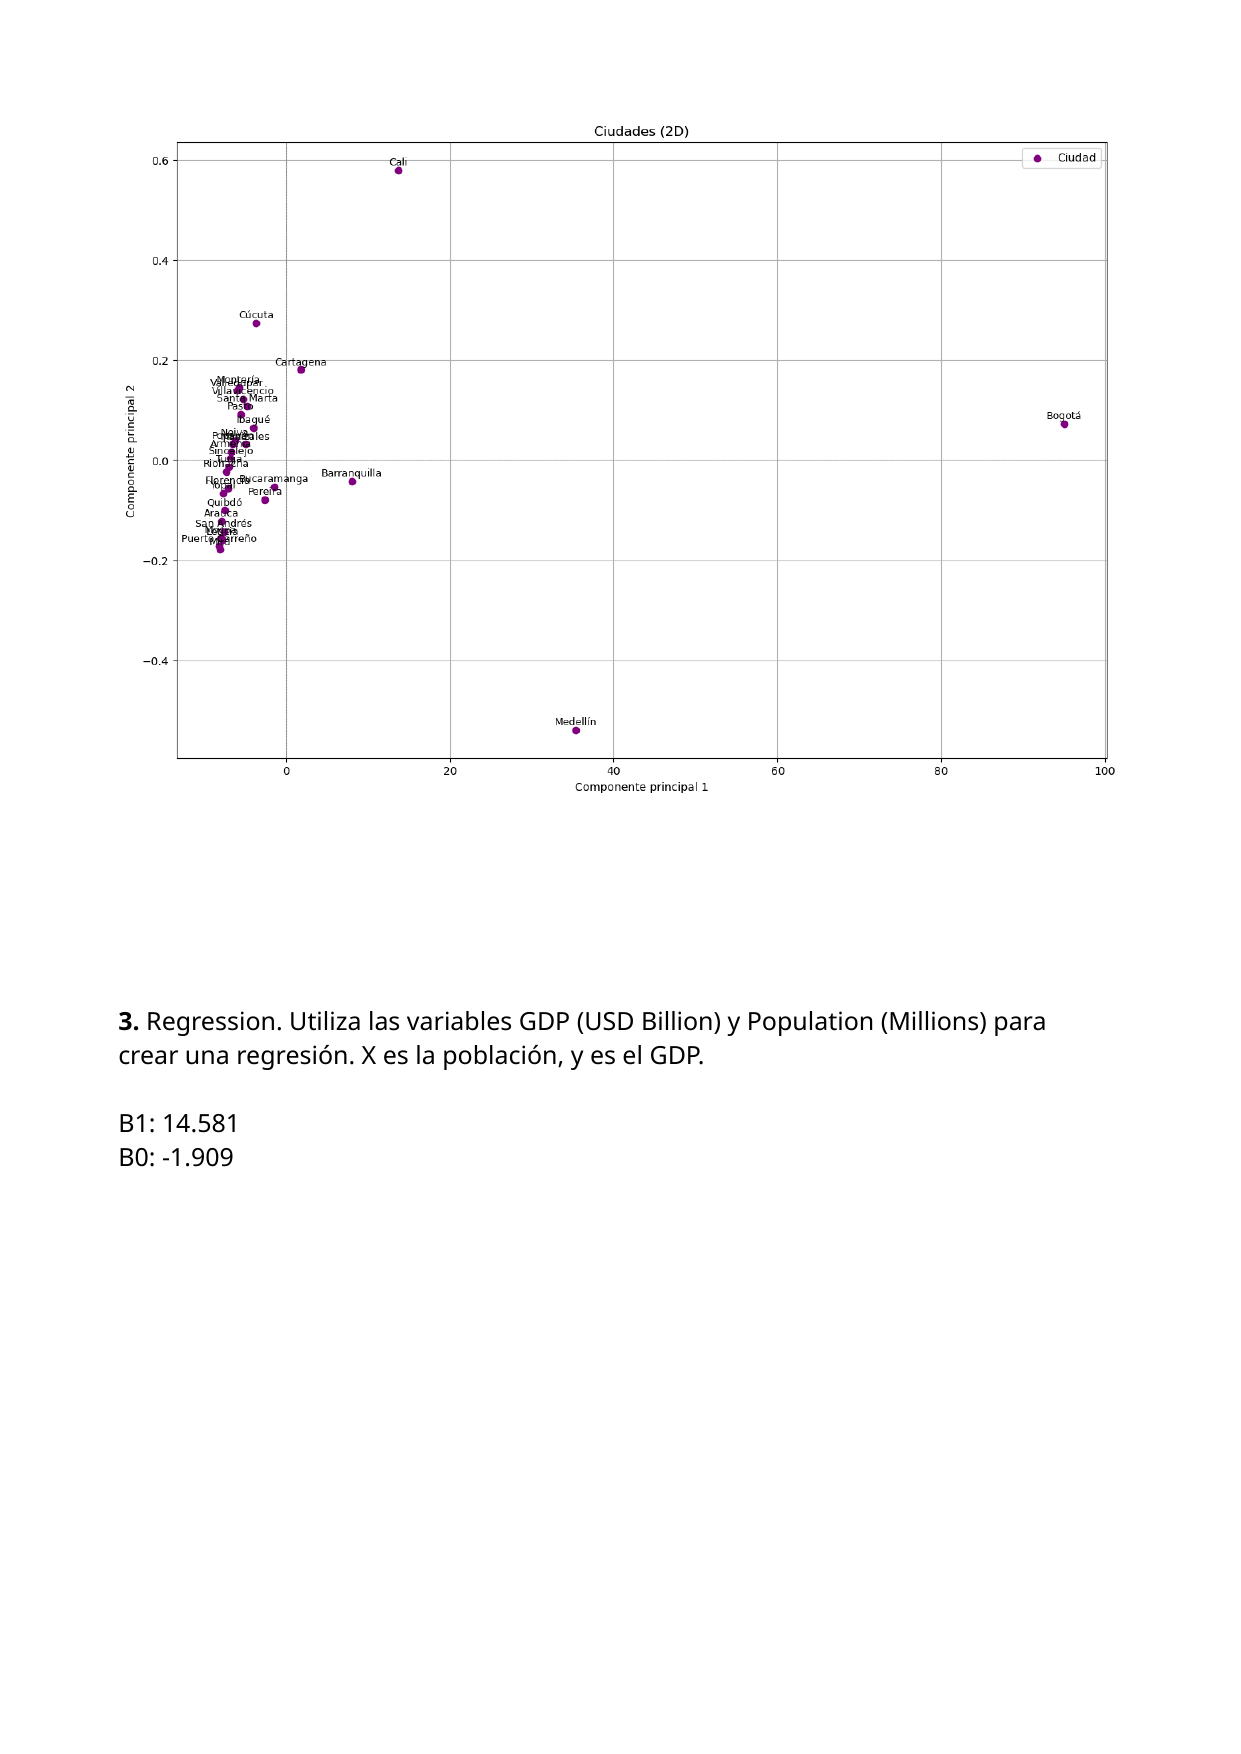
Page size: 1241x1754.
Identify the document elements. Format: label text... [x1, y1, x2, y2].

text B1: 14.581 [118, 1106, 1122, 1140]
text 3. Regression. Utiliza las variables GDP (USD Billion) y Population (Millions) para [118, 1004, 1122, 1038]
picture [118, 118, 1123, 800]
text B0: -1.909 [118, 1140, 1122, 1174]
text crear una regresión. X es la población, y es el GDP. [118, 1038, 1122, 1072]
